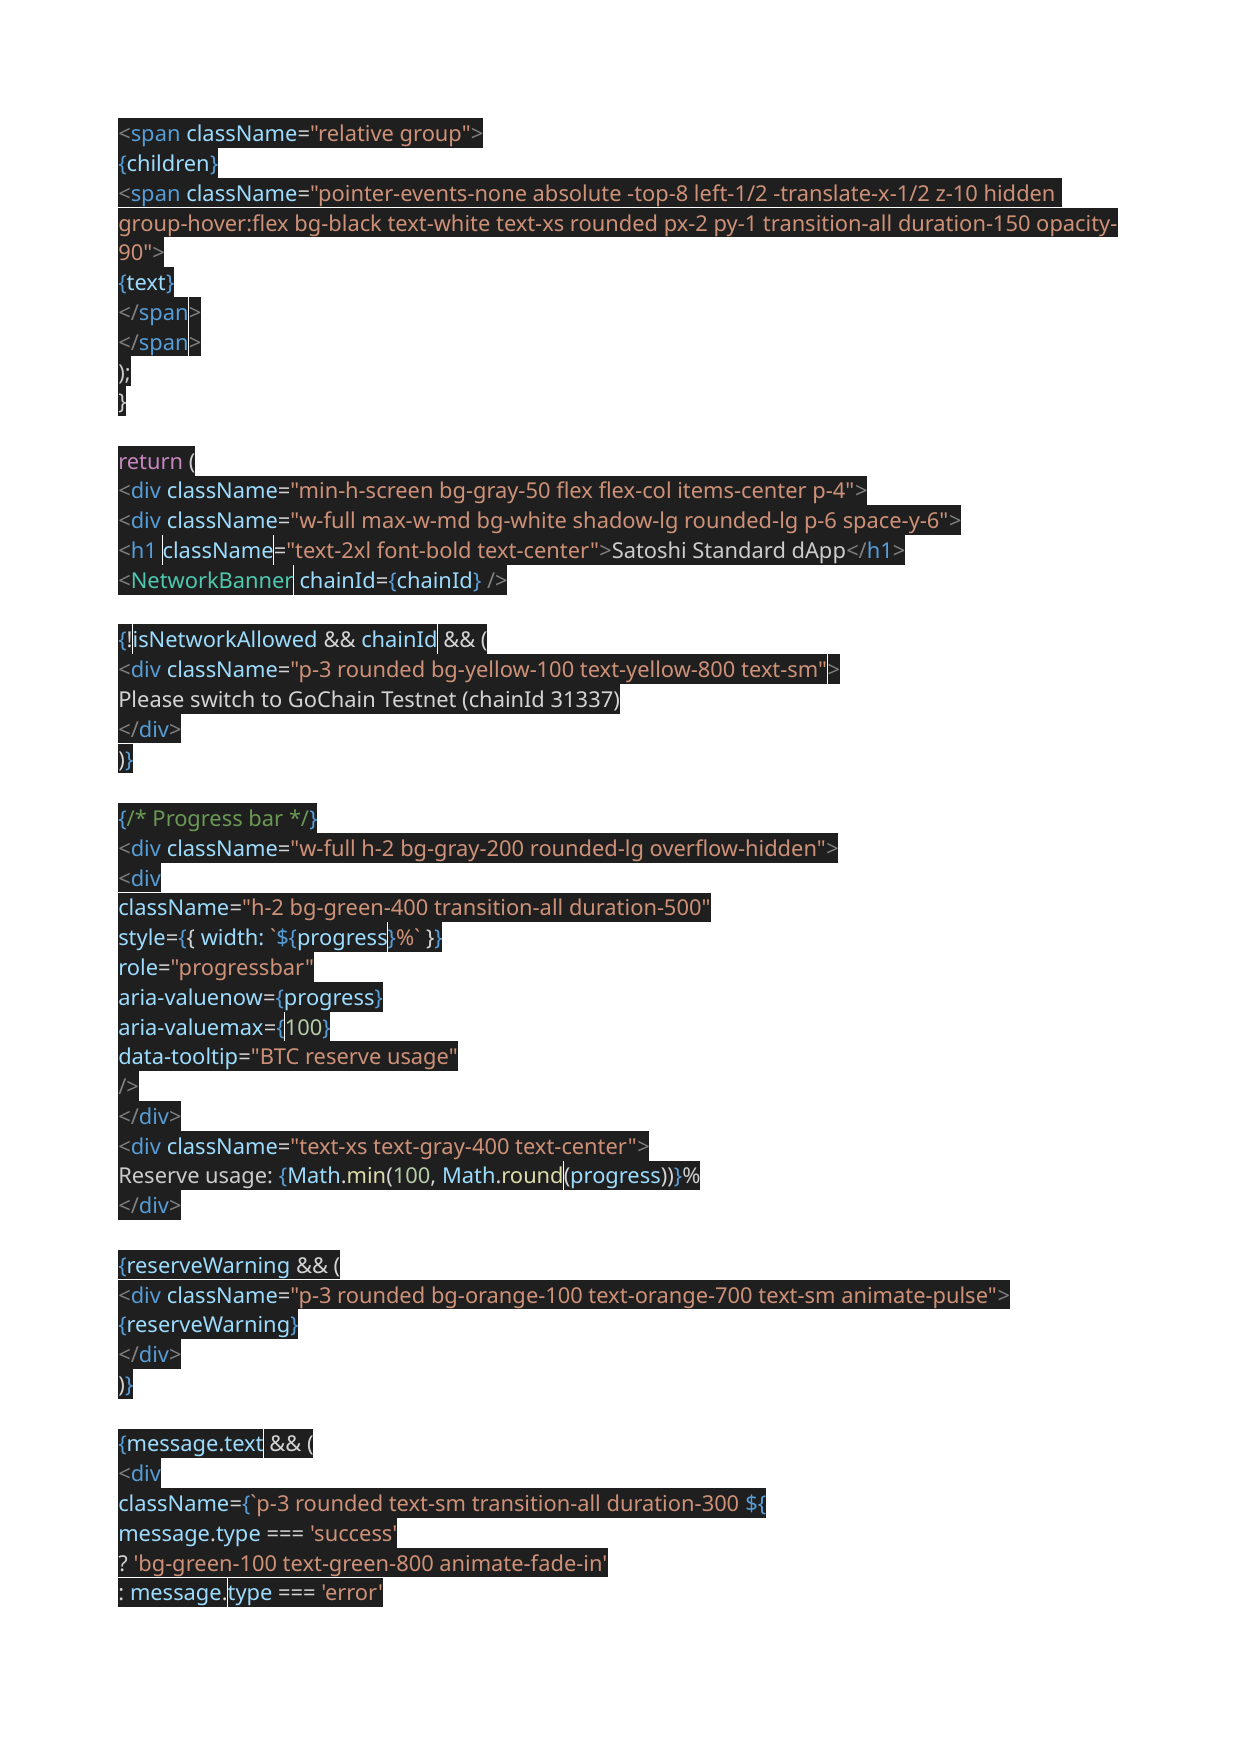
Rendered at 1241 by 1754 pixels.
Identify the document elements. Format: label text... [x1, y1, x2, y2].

text {message.text && ( [118, 1428, 1122, 1458]
text Please switch to GoChain Testnet (chainId 31337) [118, 684, 1122, 714]
text {!isNetworkAllowed && chainId && ( [118, 624, 1122, 654]
text ); [118, 356, 1122, 386]
text <div className="min-h-screen bg-gray-50 flex flex-col items-center p-4"> [118, 476, 1122, 505]
text <span className="pointer-events-none absolute -top-8 left-1/2 -translate-x-1/2 z-10 hidden group-hover:flex bg-black text-white text-xs rounded px-2 py-1 transition-all duration-150 opacity-90"> [118, 178, 1122, 267]
text return ( [118, 446, 1122, 476]
text <span className="relative group"> [118, 118, 1122, 148]
text ? 'bg-green-100 text-green-800 animate-fade-in' [118, 1548, 1122, 1577]
text aria-valuenow={progress} [118, 982, 1122, 1012]
text className={`p-3 rounded text-sm transition-all duration-300 ${ [118, 1488, 1122, 1518]
text {text} [118, 267, 1122, 297]
text </div> [118, 1190, 1122, 1220]
text <NetworkBanner chainId={chainId} /> [118, 565, 1122, 595]
text message.type === 'success' [118, 1518, 1122, 1548]
text {reserveWarning && ( [118, 1250, 1122, 1279]
text role="progressbar" [118, 952, 1122, 982]
text <div className="w-full h-2 bg-gray-200 rounded-lg overflow-hidden"> [118, 833, 1122, 863]
text </div> [118, 714, 1122, 743]
text )} [118, 743, 1122, 773]
text </span> [118, 297, 1122, 327]
text </span> [118, 327, 1122, 356]
text Reserve usage: {Math.min(100, Math.round(progress))}% [118, 1161, 1122, 1190]
text style={{ width: `${progress}%` }} [118, 922, 1122, 952]
text className="h-2 bg-green-400 transition-all duration-500" [118, 892, 1122, 922]
text {/* Progress bar */} [118, 803, 1122, 833]
text <div [118, 863, 1122, 892]
text )} [118, 1369, 1122, 1399]
text <h1 className="text-2xl font-bold text-center">Satoshi Standard dApp</h1> [118, 535, 1122, 565]
text /> [118, 1071, 1122, 1101]
text {children} [118, 148, 1122, 178]
text } [118, 386, 1122, 416]
text <div className="p-3 rounded bg-yellow-100 text-yellow-800 text-sm"> [118, 654, 1122, 684]
text </div> [118, 1339, 1122, 1369]
text aria-valuemax={100} [118, 1012, 1122, 1041]
text <div [118, 1458, 1122, 1488]
text </div> [118, 1101, 1122, 1131]
text <div className="p-3 rounded bg-orange-100 text-orange-700 text-sm animate-pulse"> [118, 1279, 1122, 1309]
text <div className="w-full max-w-md bg-white shadow-lg rounded-lg p-6 space-y-6"> [118, 505, 1122, 535]
text {reserveWarning} [118, 1309, 1122, 1339]
text : message.type === 'error' [118, 1577, 1122, 1607]
text data-tooltip="BTC reserve usage" [118, 1041, 1122, 1071]
text <div className="text-xs text-gray-400 text-center"> [118, 1131, 1122, 1161]
